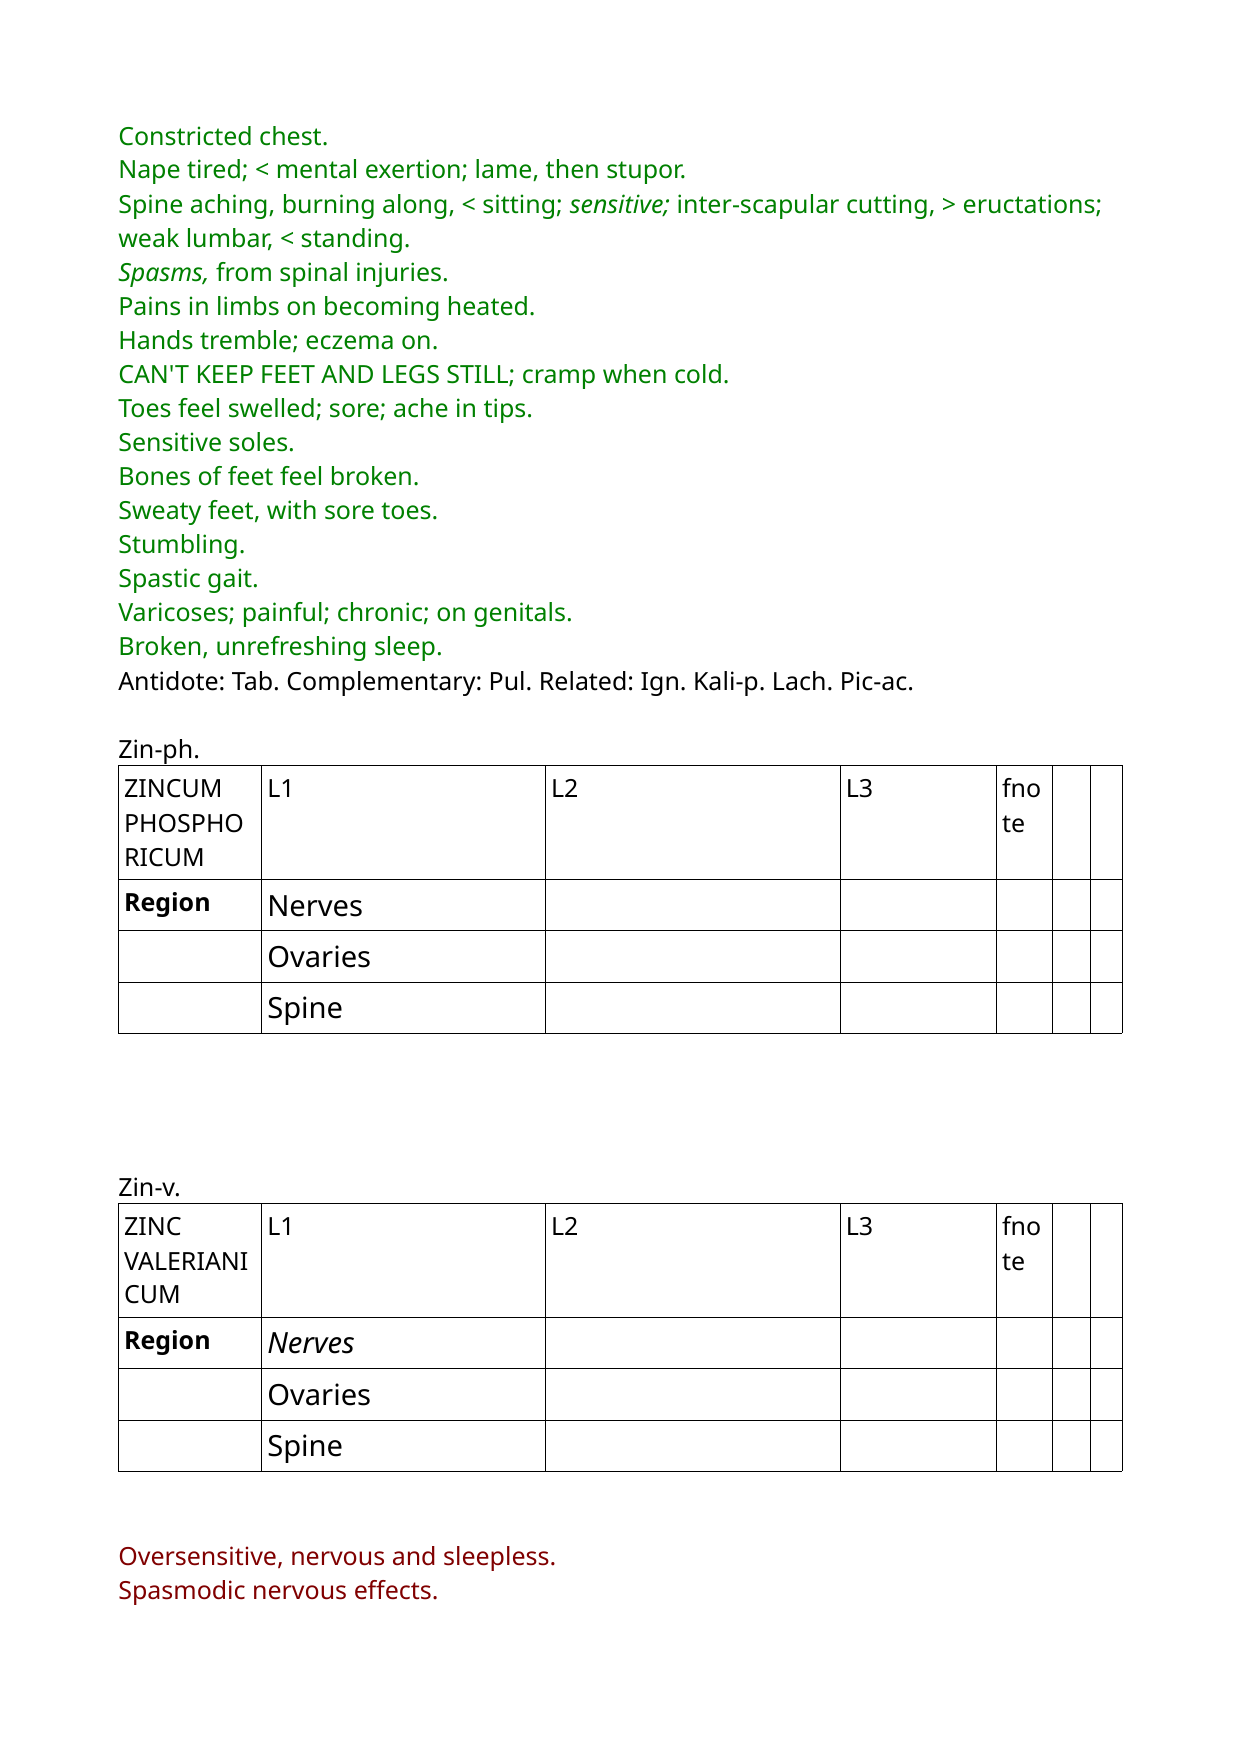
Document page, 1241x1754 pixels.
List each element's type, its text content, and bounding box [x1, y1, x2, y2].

table_cell [1091, 931, 1122, 982]
text Spasms, from spinal injuries. [118, 254, 1122, 288]
table_cell [119, 983, 261, 1033]
table_header L3 [841, 766, 996, 879]
table_cell Spine [262, 1421, 545, 1471]
table_cell [841, 931, 996, 982]
table_cell Nerves [262, 880, 545, 930]
table_cell [1091, 880, 1122, 930]
text CAN'T KEEP FEET AND LEGS STILL; cramp when cold. [118, 357, 1122, 391]
table_cell [1053, 931, 1090, 982]
table_cell [546, 1421, 840, 1471]
text Spine aching, burning along, < sitting; sensitive; inter-scapular cutting, > eructations; weak lumbar, < standing. [118, 186, 1122, 254]
table_cell [546, 1369, 840, 1419]
table_header [1091, 766, 1122, 879]
text Spastic gait. [118, 561, 1122, 595]
table_cell [841, 880, 996, 930]
table_cell [1091, 1318, 1122, 1368]
table_header L1 [262, 1204, 545, 1317]
table_header fnote [997, 766, 1052, 879]
table_header ZINC VALERIANICUM [119, 1204, 261, 1317]
table_cell [546, 1318, 840, 1368]
table_cell [546, 880, 840, 930]
table_cell Region [119, 880, 261, 930]
table_cell [1091, 1421, 1122, 1471]
table_cell [119, 1421, 261, 1471]
table_cell [1053, 983, 1090, 1033]
text Oversensitive, nervous and sleepless. [118, 1539, 1122, 1573]
table_cell [841, 1421, 996, 1471]
table_cell [997, 931, 1052, 982]
text Constricted chest. [118, 118, 1122, 152]
text Broken, unrefreshing sleep. [118, 629, 1122, 663]
text Sweaty feet, with sore toes. [118, 493, 1122, 527]
table_cell [119, 1369, 261, 1419]
table_cell [841, 1369, 996, 1419]
table_cell [1053, 1421, 1090, 1471]
text Pains in limbs on becoming heated. [118, 288, 1122, 322]
table_cell [997, 983, 1052, 1033]
text Zin-ph. [118, 731, 1122, 765]
table_header [1091, 1204, 1122, 1317]
table_cell Spine [262, 983, 545, 1033]
table_cell [997, 1421, 1052, 1471]
table_cell Ovaries [262, 1369, 545, 1419]
table_cell [1053, 880, 1090, 930]
table_header fnote [997, 1204, 1052, 1317]
table_cell [997, 1318, 1052, 1368]
table_header [1053, 766, 1090, 879]
text Nape tired; < mental exertion; lame, then stupor. [118, 152, 1122, 186]
table_header L2 [546, 1204, 840, 1317]
table_cell [1091, 1369, 1122, 1419]
text Stumbling. [118, 527, 1122, 561]
text Antidote: Tab. Complementary: Pul. Related: Ign. Kali-p. Lach. Pic-ac. [118, 663, 1122, 697]
text Spasmodic nervous effects. [118, 1573, 1122, 1607]
table_cell [546, 983, 840, 1033]
table_cell Region [119, 1318, 261, 1368]
table_cell [841, 983, 996, 1033]
table_header L3 [841, 1204, 996, 1317]
text Hands tremble; eczema on. [118, 322, 1122, 357]
text Toes feel swelled; sore; ache in tips. [118, 391, 1122, 425]
table_cell [119, 931, 261, 982]
table_cell [997, 1369, 1052, 1419]
table_header ZINCUM PHOSPHORICUM [119, 766, 261, 879]
table_header L2 [546, 766, 840, 879]
table_cell [841, 1318, 996, 1368]
text Bones of feet feel broken. [118, 459, 1122, 493]
table_header [1053, 1204, 1090, 1317]
table_header L1 [262, 766, 545, 879]
table_cell Nerves [262, 1318, 545, 1368]
text Varicoses; painful; chronic; on genitals. [118, 595, 1122, 629]
table_cell [997, 880, 1052, 930]
table_cell [1053, 1318, 1090, 1368]
table_cell [546, 931, 840, 982]
table_cell [1091, 983, 1122, 1033]
text Sensitive soles. [118, 425, 1122, 459]
text Zin-v. [118, 1169, 1122, 1203]
table_cell Ovaries [262, 931, 545, 982]
table_cell [1053, 1369, 1090, 1419]
